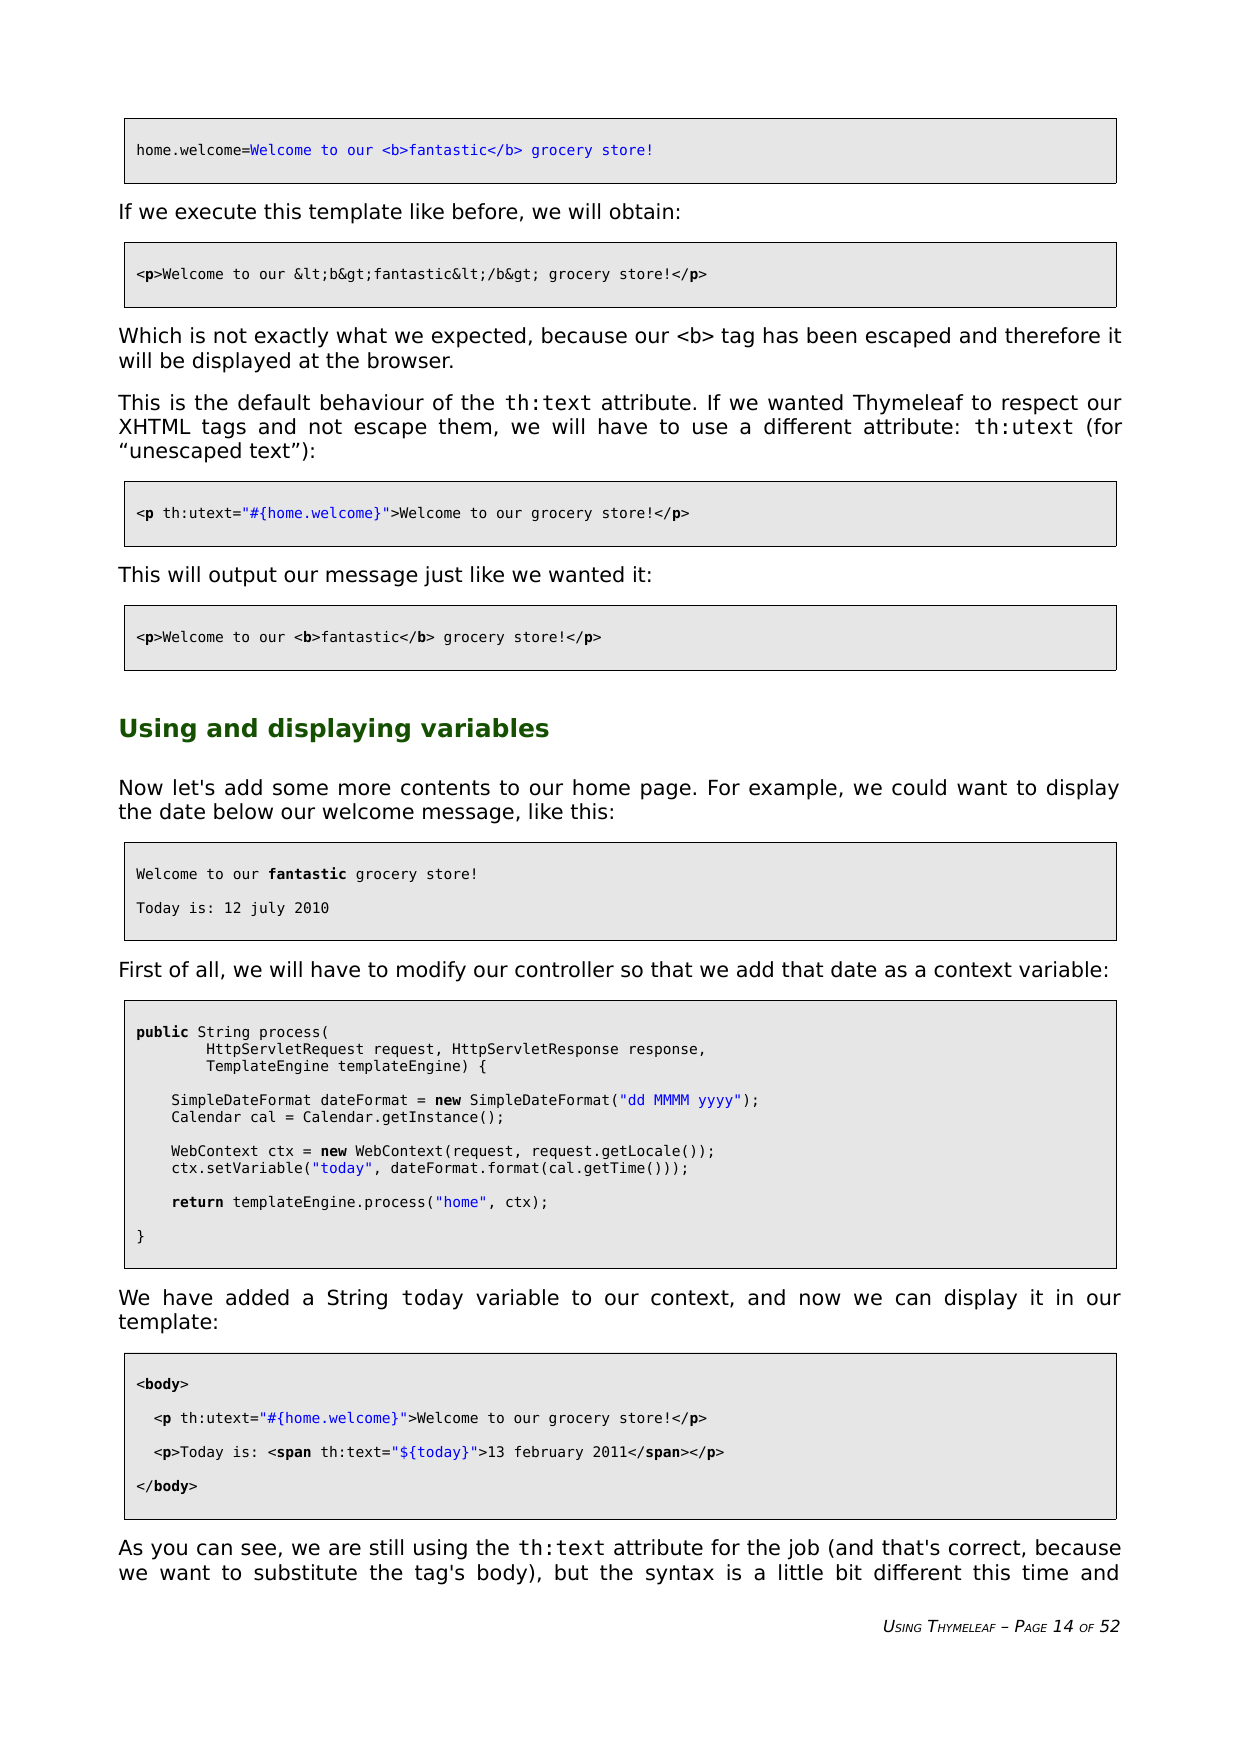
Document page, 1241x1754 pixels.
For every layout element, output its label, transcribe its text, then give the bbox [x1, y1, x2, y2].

text This is the default behaviour of the th:text attribute. If we wanted Thymeleaf to respect our XHTML tags and not escape them, we will have to use a different attribute: th:utext (for “unescaped text”): [118, 391, 1122, 463]
text <p>Welcome to our <b>fantastic</b> grocery store!</p> [125, 606, 1116, 670]
text Welcome to our fantastic grocery store! Today is: 12 july 2010 [125, 843, 1116, 940]
subtitle Using and displaying variables [118, 714, 1122, 743]
text public String process( HttpServletRequest request, HttpServletResponse response, TemplateEngine templateEngine) { SimpleDateFormat dateFormat = new SimpleDateFormat("dd MMMM yyyy"); Calendar cal = Calendar.getInstance(); WebContext ctx = new WebContext(request, request.getLocale()); ctx.setVariable("today", dateFormat.format(cal.getTime())); return templateEngine.process("home", ctx); } [125, 1001, 1116, 1268]
text If we execute this template like before, we will obtain: [118, 200, 1122, 224]
text We have added a String today variable to our context, and now we can display it in our template: [118, 1286, 1122, 1335]
text First of all, we will have to modify our controller so that we add that date as a context variable: [118, 958, 1122, 982]
text This will output our message just like we wanted it: [118, 563, 1122, 588]
text Which is not exactly what we expected, because our <b> tag has been escaped and therefore it will be displayed at the browser. [118, 324, 1122, 373]
text <p th:utext="#{home.welcome}">Welcome to our grocery store!</p> [125, 482, 1116, 546]
text Now let's add some more contents to our home page. For example, we could want to display the date below our welcome message, like this: [118, 776, 1122, 824]
text <body> <p th:utext="#{home.welcome}">Welcome to our grocery store!</p> <p>Today is: <span th:text="${today}">13 february 2011</span></p> </body> [125, 1354, 1116, 1519]
text As you can see, we are still using the th:text attribute for the job (and that's correct, because we want to substitute the tag's body), but the syntax is a little bit different this time and [118, 1536, 1122, 1585]
text home.welcome=Welcome to our <b>fantastic</b> grocery store! [125, 119, 1116, 183]
text <p>Welcome to our &lt;b&gt;fantastic&lt;/b&gt; grocery store!</p> [125, 243, 1116, 307]
